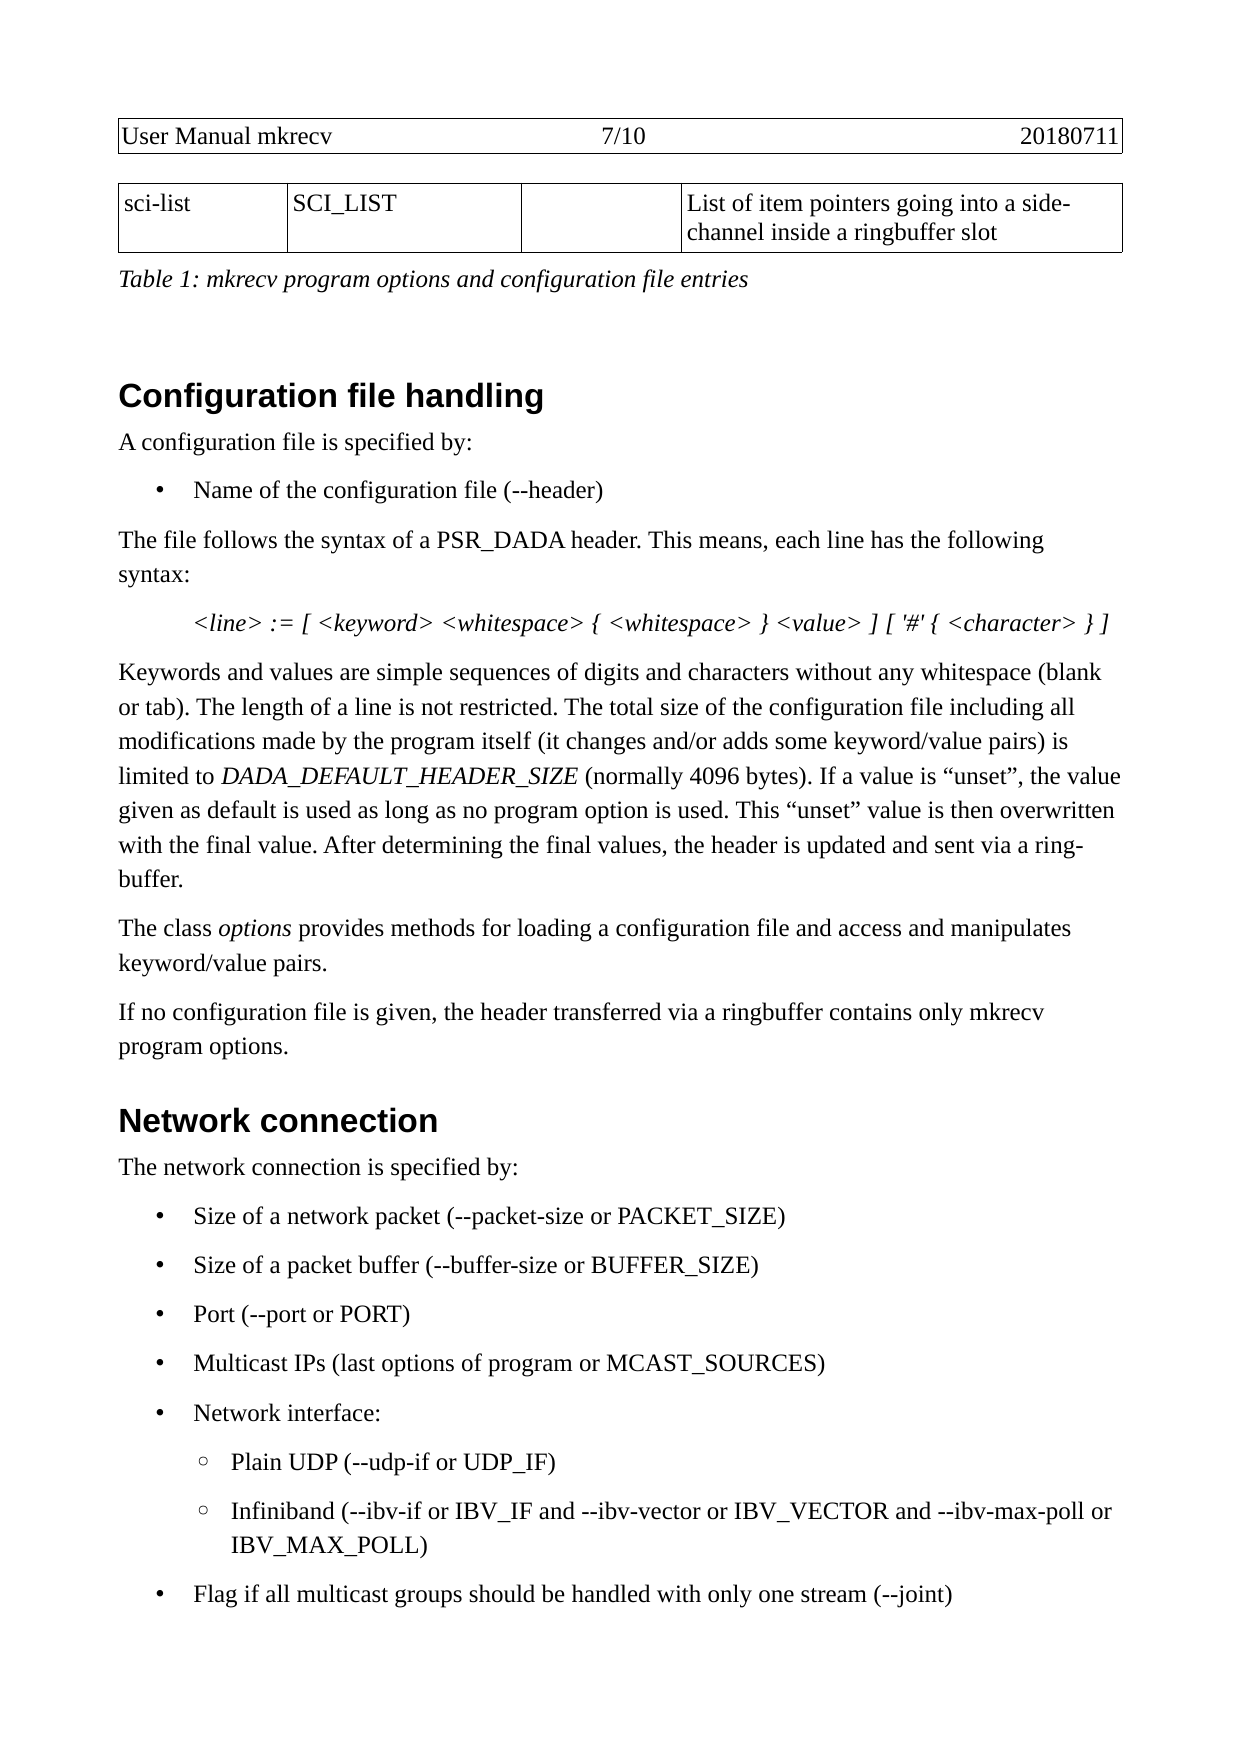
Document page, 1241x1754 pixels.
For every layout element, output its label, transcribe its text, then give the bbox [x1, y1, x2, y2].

table_cell List of item pointers going into a side-channel inside a ringbuffer slot [682, 184, 1122, 252]
text A configuration file is specified by: [118, 427, 1122, 455]
list Port (--port or PORT) [156, 1299, 1122, 1328]
table_cell SCI_LIST [288, 184, 521, 252]
text Keywords and values are simple sequences of digits and characters without any whitespace (blank or tab). The length of a line is not restricted. The total size of the configuration file including all modifications made by the program itself (it changes and/or adds some keyword/value pairs) is limited to DADA_DEFAULT_HEADER_SIZE (normally 4096 bytes). If a value is “unset”, the value given as default is used as long as no program option is used. This “unset” value is then overwritten with the final value. After determining the final values, the header is updated and sent via a ring-buffer. [118, 657, 1122, 893]
subtitle Configuration file handling [118, 375, 1122, 414]
list Flag if all multicast groups should be handled with only one stream (--joint) [156, 1579, 1122, 1608]
text <line> := [ <keyword> <whitespace> { <whitespace> } <value> ] [ '#' { <character> } ] [192, 608, 1122, 637]
list Size of a packet buffer (--buffer-size or BUFFER_SIZE) [156, 1250, 1122, 1279]
text The network connection is specified by: [118, 1152, 1122, 1181]
list Size of a network packet (--packet-size or PACKET_SIZE) [156, 1201, 1122, 1230]
table_cell sci-list [119, 184, 287, 252]
list Name of the configuration file (--header) [156, 476, 1122, 504]
list Multicast IPs (last options of program or MCAST_SOURCES) [156, 1348, 1122, 1377]
list Plain UDP (--udp-if or UDP_IF) [193, 1447, 1122, 1475]
text Table 1: mkrecv program options and configuration file entries [118, 264, 1122, 293]
list Network interface: [156, 1398, 1122, 1426]
text The class options provides methods for loading a configuration file and access and manipulates keyword/value pairs. [118, 913, 1122, 976]
list Infiniband (--ibv-if or IBV_IF and --ibv-vector or IBV_VECTOR and --ibv-max-poll or IBV_MAX_POLL) [193, 1496, 1122, 1559]
text The file follows the syntax of a PSR_DADA header. This means, each line has the following syntax: [118, 525, 1122, 588]
text If no configuration file is given, the header transferred via a ringbuffer contains only mkrecv program options. [118, 997, 1122, 1060]
table_cell [522, 184, 681, 252]
subtitle Network connection [118, 1101, 1122, 1140]
